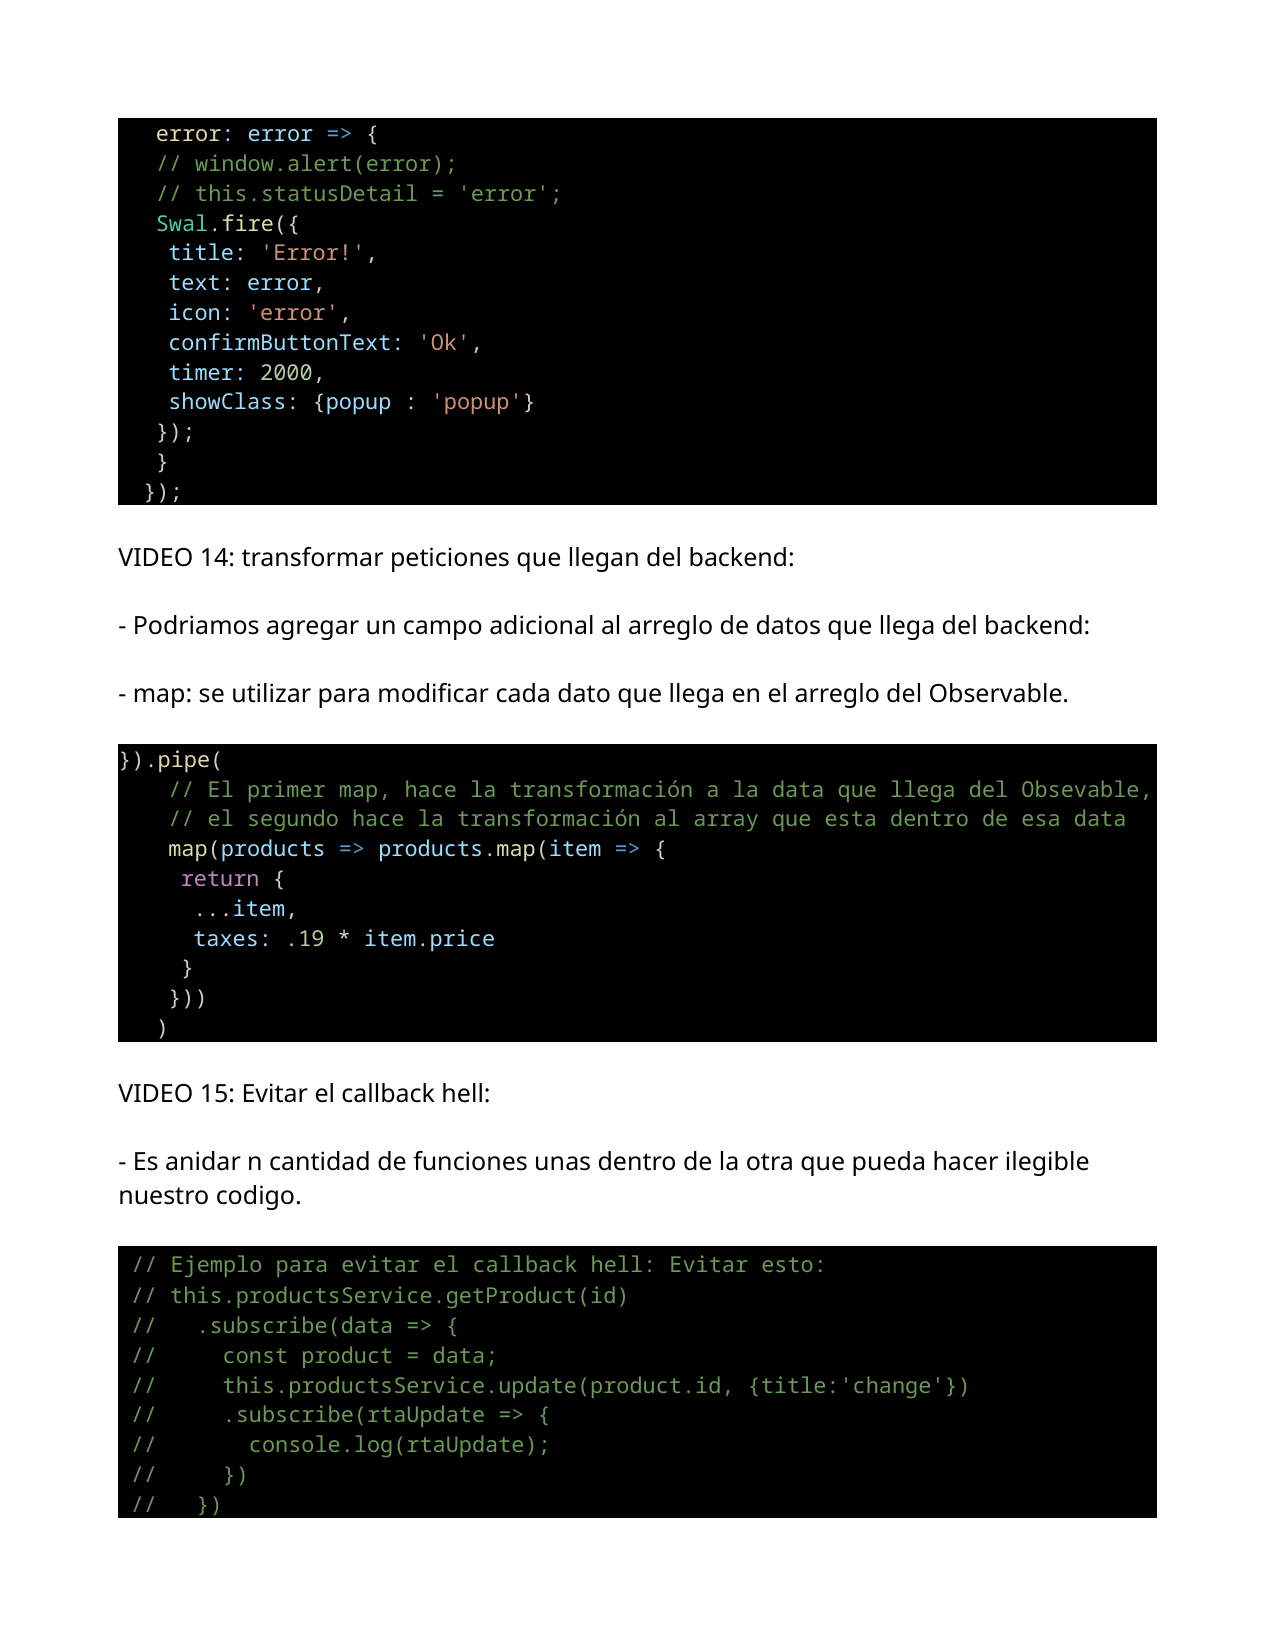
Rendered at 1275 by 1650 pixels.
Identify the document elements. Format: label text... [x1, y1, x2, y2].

text } [118, 952, 1157, 982]
text // .subscribe(data => { [118, 1310, 1157, 1340]
text // }) [118, 1489, 1157, 1518]
text Swal.fire({ [118, 207, 1157, 237]
text - Es anidar n cantidad de funciones unas dentro de la otra que pueda hacer ilegible nuestro codigo. [118, 1144, 1157, 1212]
text // console.log(rtaUpdate); [118, 1429, 1157, 1459]
text // }) [118, 1459, 1157, 1489]
text map(products => products.map(item => { [118, 833, 1157, 863]
text // Ejemplo para evitar el callback hell: Evitar esto: [118, 1246, 1157, 1280]
text // this.statusDetail = 'error'; [118, 178, 1157, 207]
text VIDEO 15: Evitar el callback hell: [118, 1076, 1157, 1110]
text - Podriamos agregar un campo adicional al arreglo de datos que llega del backend: [118, 608, 1157, 642]
text }); [118, 416, 1157, 446]
text icon: 'error', [118, 297, 1157, 327]
text VIDEO 14: transformar peticiones que llegan del backend: [118, 539, 1157, 573]
text // el segundo hace la transformación al array que esta dentro de esa data [118, 803, 1157, 833]
text }).pipe( [118, 744, 1157, 774]
text }); [118, 476, 1157, 505]
text confirmButtonText: 'Ok', [118, 327, 1157, 356]
text error: error => { [118, 118, 1157, 148]
text showClass: {popup : 'popup'} [118, 386, 1157, 416]
text // window.alert(error); [118, 148, 1157, 178]
text })) [118, 982, 1157, 1012]
text // const product = data; [118, 1340, 1157, 1369]
text text: error, [118, 267, 1157, 297]
text // El primer map, hace la transformación a la data que llega del Obsevable, [118, 774, 1157, 803]
text taxes: .19 * item.price [118, 923, 1157, 952]
text // this.productsService.getProduct(id) [118, 1280, 1157, 1310]
text ...item, [118, 893, 1157, 923]
text // this.productsService.update(product.id, {title:'change'}) [118, 1369, 1157, 1399]
text title: 'Error!', [118, 237, 1157, 267]
text - map: se utilizar para modificar cada dato que llega en el arreglo del Observable. [118, 676, 1157, 710]
text return { [118, 863, 1157, 893]
text ) [118, 1012, 1157, 1042]
text } [118, 446, 1157, 476]
text // .subscribe(rtaUpdate => { [118, 1399, 1157, 1429]
text timer: 2000, [118, 356, 1157, 386]
